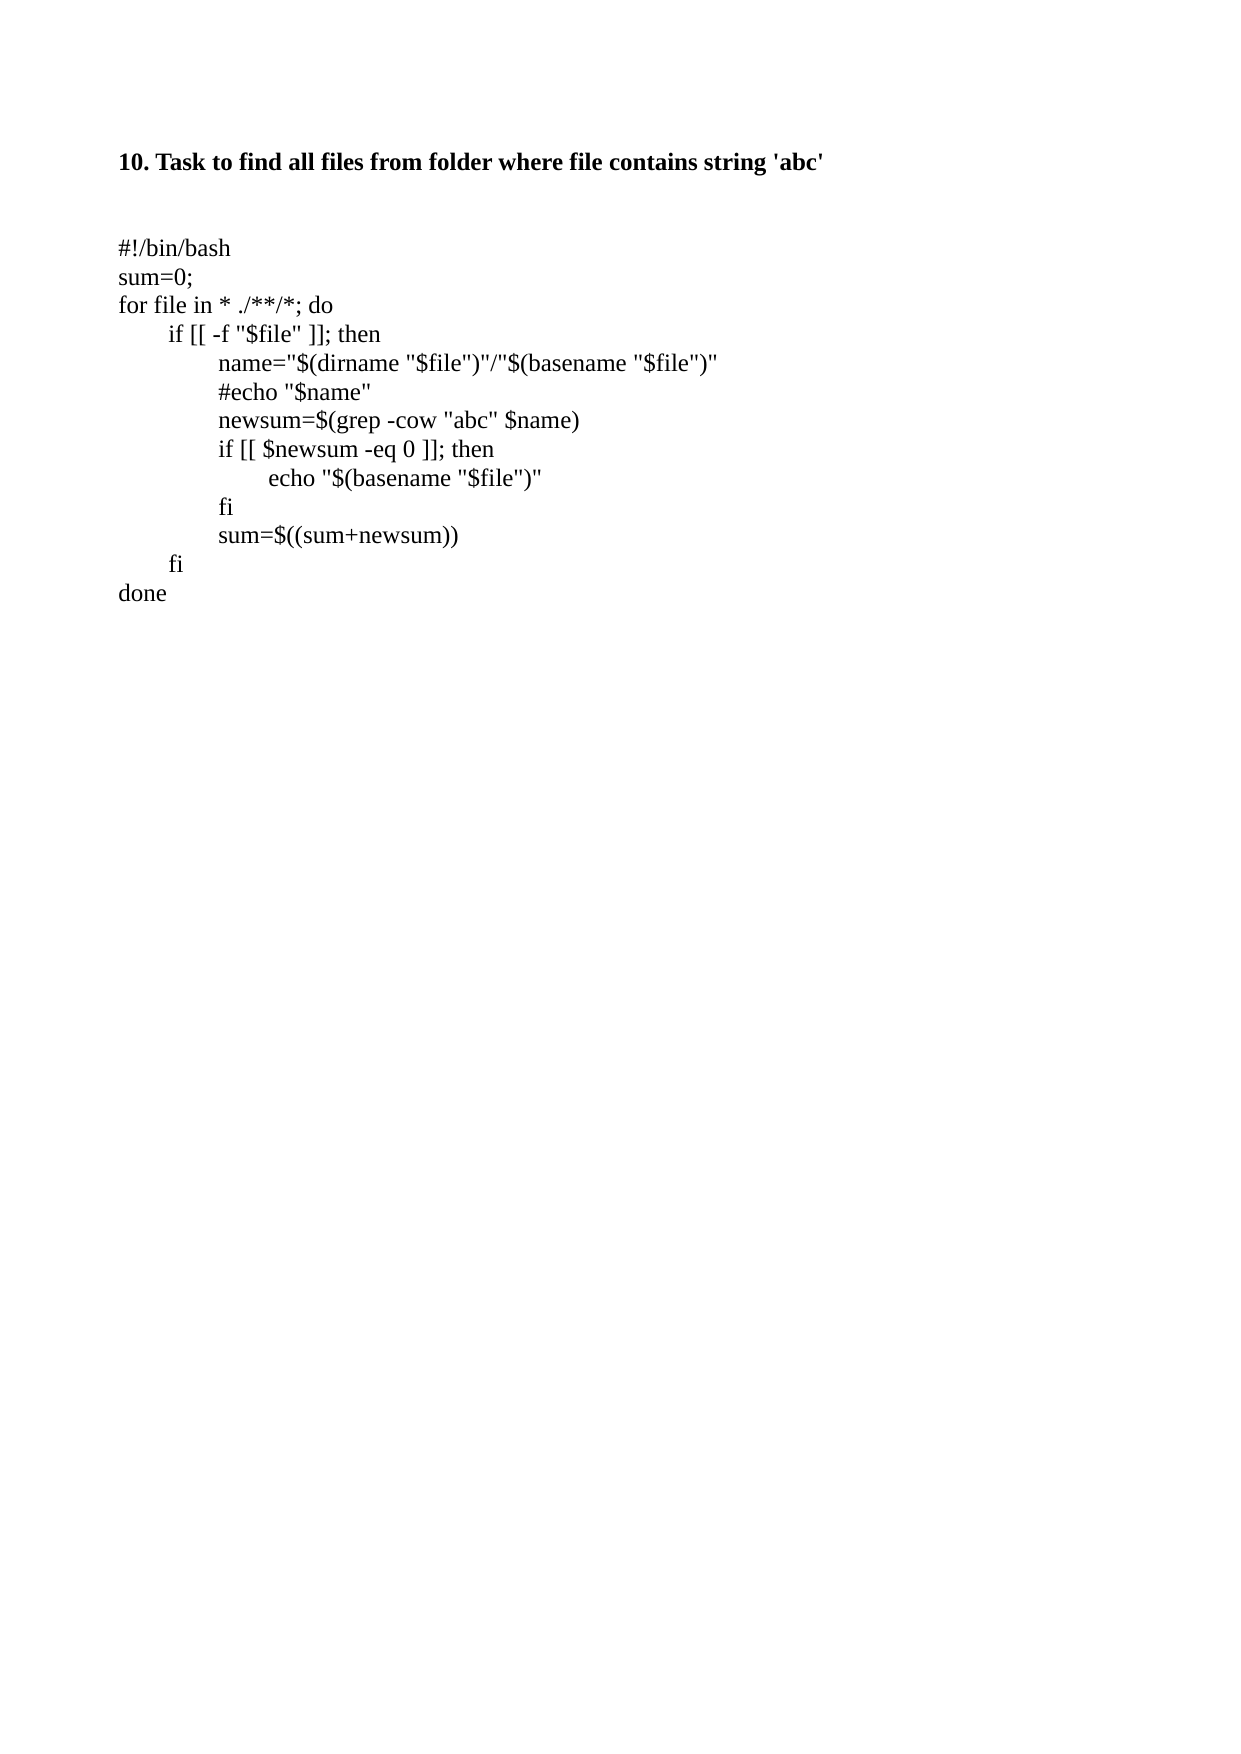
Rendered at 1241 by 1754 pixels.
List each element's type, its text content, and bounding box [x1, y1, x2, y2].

text if [[ -f "$file" ]]; then [118, 319, 1122, 348]
text name="$(dirname "$file")"/"$(basename "$file")" [118, 348, 1122, 377]
text for file in * ./**/*; do [118, 291, 1122, 319]
text echo "$(basename "$file")" [118, 463, 1122, 492]
text newsum=$(grep -cow "abc" $name) [118, 406, 1122, 434]
text fi [118, 549, 1122, 578]
text if [[ $newsum -eq 0 ]]; then [118, 434, 1122, 463]
text sum=0; [118, 262, 1122, 291]
text #!/bin/bash [118, 233, 1122, 262]
text sum=$((sum+newsum)) [118, 521, 1122, 549]
text #echo "$name" [118, 377, 1122, 406]
text 10. Task to find all files from folder where file contains string 'abc' [118, 147, 1122, 176]
text fi [118, 492, 1122, 521]
text done [118, 578, 1122, 607]
